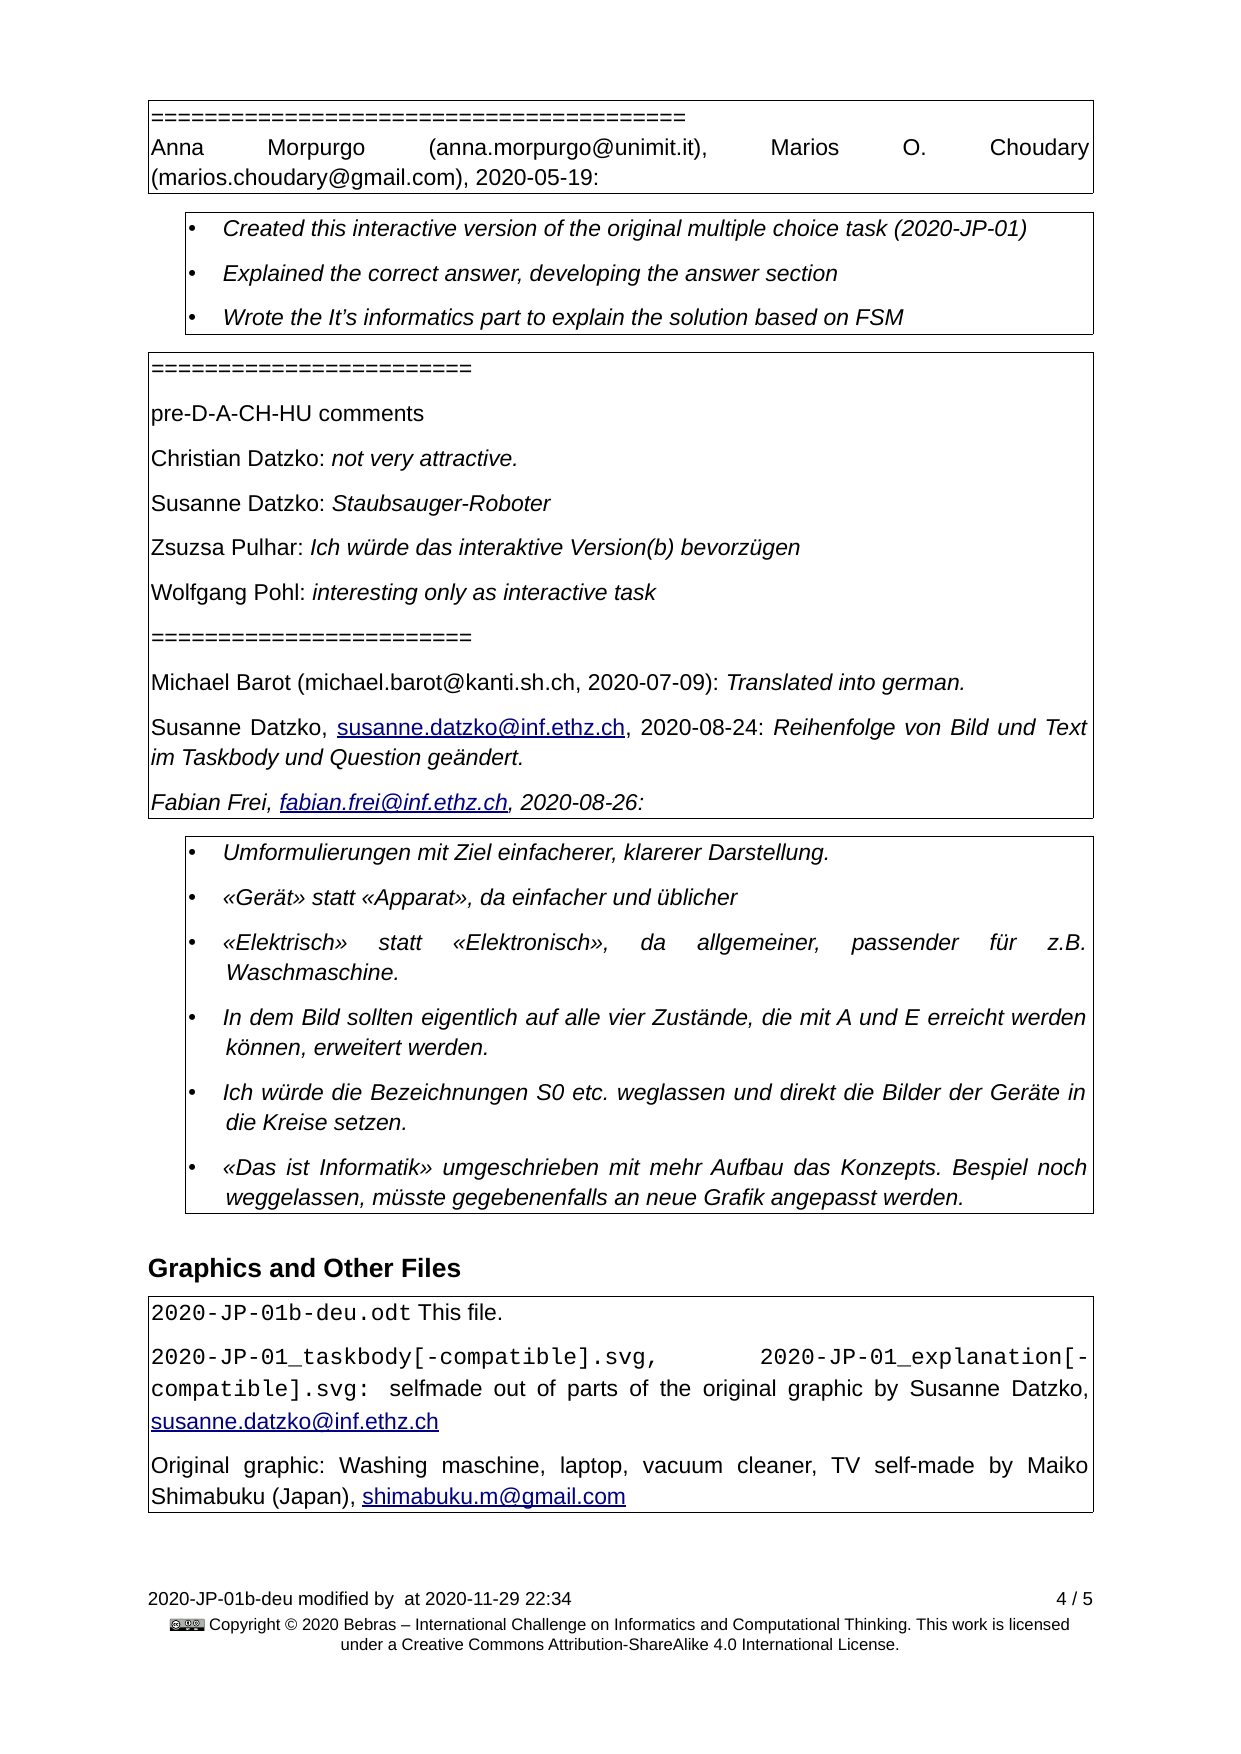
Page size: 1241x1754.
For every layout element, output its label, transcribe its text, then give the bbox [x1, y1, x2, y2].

subtitle Graphics and Other Files [148, 1253, 1093, 1283]
list «Das ist Informatik» umgeschrieben mit mehr Aufbau das Konzepts. Bespiel noch weggelassen, müsste gegebenenfalls an neue Grafik angepasst werden. [186, 1151, 1093, 1213]
text Original graphic: Washing maschine, laptop, vacuum cleaner, TV self-made by Maiko Shimabuku (Japan), shimabuku.m@gmail.com [149, 1449, 1093, 1512]
list Umformulierungen mit Ziel einfacherer, klarerer Darstellung. [186, 837, 1093, 866]
list Created this interactive version of the original multiple choice task (2020-JP-01) [186, 213, 1093, 241]
text Zsuzsa Pulhar: Ich würde das interaktive Version(b) bevorzügen [149, 531, 1093, 561]
list In dem Bild sollten eigentlich auf alle vier Zustände, die mit A und E erreicht werden können, erweitert werden. [186, 1001, 1093, 1060]
text pre-D-A-CH-HU comments [149, 397, 1093, 426]
list Ich würde die Bezeichnungen S0 etc. weglassen und direkt die Bilder der Geräte in die Kreise setzen. [186, 1076, 1093, 1135]
text Wolfgang Pohl: interesting only as interactive task [149, 576, 1093, 605]
text ======================================== Anna Morpurgo (anna.morpurgo@unimit.it), Marios O. Choudary (marios.choudary@gmail.com), 2020-05-19: [149, 101, 1093, 193]
list «Gerät» statt «Apparat», da einfacher und üblicher [186, 881, 1093, 910]
list «Elektrisch» statt «Elektronisch», da allgemeiner, passender für z.B. Waschmaschine. [186, 926, 1093, 985]
text Susanne Datzko: Staubsauger-Roboter [149, 486, 1093, 516]
list Explained the correct answer, developing the answer section [186, 256, 1093, 286]
text 2020-JP-01b-deu.odt This file. [149, 1297, 1093, 1327]
text 2020-JP-01_taskbody[-compatible].svg, 2020-JP-01_explanation[-compatible].svg: selfmade out of parts of the original graphic by Susanne Datzko, susanne.datzko@inf.ethz.ch [149, 1343, 1093, 1434]
text Fabian Frei, fabian.frei@inf.ethz.ch, 2020-08-26: [149, 785, 1093, 818]
text Michael Barot (michael.barot@kanti.sh.ch, 2020-07-09): Translated into german. [149, 666, 1093, 695]
list Wrote the It’s informatics part to explain the solution based on FSM [186, 301, 1093, 334]
text Christian Datzko: not very attractive. [149, 442, 1093, 471]
text ======================== [149, 621, 1093, 650]
text Susanne Datzko, susanne.datzko@inf.ethz.ch, 2020-08-24: Reihenfolge von Bild und Text im Taskbody und Question geändert. [149, 710, 1093, 770]
text ======================== [149, 353, 1093, 381]
